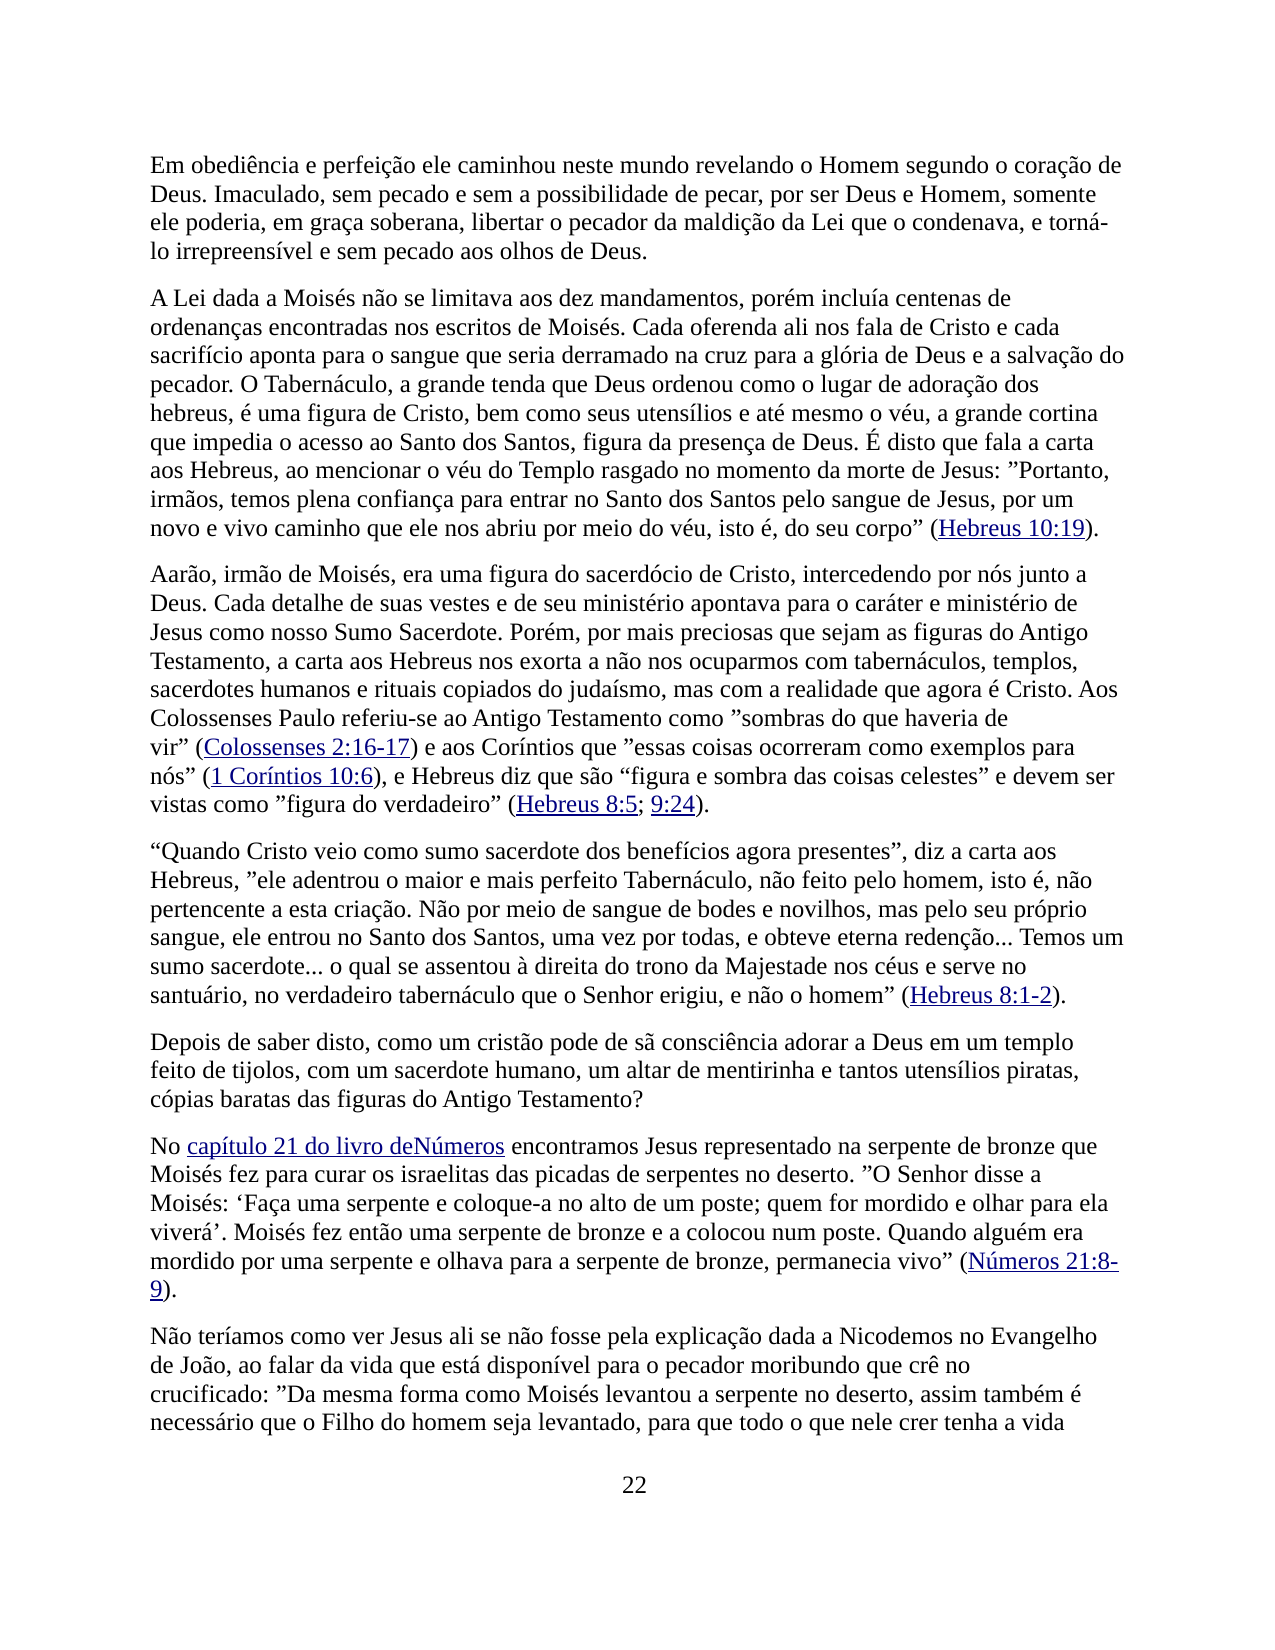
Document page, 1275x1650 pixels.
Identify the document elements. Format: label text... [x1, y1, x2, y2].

text A Lei dada a Moisés não se limitava aos dez mandamentos, porém incluía centenas de ordenanças encontradas nos escritos de Moisés. Cada oferenda ali nos fala de Cristo e cada sacrifício aponta para o sangue que seria derramado na cruz para a glória de Deus e a salvação do pecador. O Tabernáculo, a grande tenda que Deus ordenou como o lugar de adoração dos hebreus, é uma figura de Cristo, bem como seus utensílios e até mesmo o véu, a grande cortina que impedia o acesso ao Santo dos Santos, figura da presença de Deus. É disto que fala a carta aos Hebreus, ao mencionar o véu do Templo rasgado no momento da morte de Jesus: ”Portanto, irmãos, temos plena confiança para entrar no Santo dos Santos pelo sangue de Jesus, por um novo e vivo caminho que ele nos abriu por meio do véu, isto é, do seu corpo” (Hebreus 10:19). [150, 283, 1125, 542]
text Depois de saber disto, como um cristão pode de sã consciência adorar a Deus em um templo feito de tijolos, com um sacerdote humano, um altar de mentirinha e tantos utensílios piratas, cópias baratas das figuras do Antigo Testamento? [150, 1027, 1125, 1113]
text Aarão, irmão de Moisés, era uma figura do sacerdócio de Cristo, intercedendo por nós junto a Deus. Cada detalhe de suas vestes e de seu ministério apontava para o caráter e ministério de Jesus como nosso Sumo Sacerdote. Porém, por mais preciosas que sejam as figuras do Antigo Testamento, a carta aos Hebreus nos exorta a não nos ocuparmos com tabernáculos, templos, sacerdotes humanos e rituais copiados do judaísmo, mas com a realidade que agora é Cristo. Aos Colossenses Paulo referiu-se ao Antigo Testamento como ”sombras do que haveria de vir” (Colossenses 2:16-17) e aos Coríntios que ”essas coisas ocorreram como exemplos para nós” (1 Coríntios 10:6), e Hebreus diz que são “figura e sombra das coisas celestes” e devem ser vistas como ”figura do verdadeiro” (Hebreus 8:5; 9:24). [150, 559, 1125, 818]
text Não teríamos como ver Jesus ali se não fosse pela explicação dada a Nicodemos no Evangelho de João, ao falar da vida que está disponível para o pecador moribundo que crê no crucificado: ”Da mesma forma como Moisés levantou a serpente no deserto, assim também é necessário que o Filho do homem seja levantado, para que todo o que nele crer tenha a vida [150, 1321, 1125, 1436]
text No capítulo 21 do livro deNúmeros encontramos Jesus representado na serpente de bronze que Moisés fez para curar os israelitas das picadas de serpentes no deserto. ”O Senhor disse a Moisés: ‘Faça uma serpente e coloque-a no alto de um poste; quem for mordido e olhar para ela viverá’. Moisés fez então uma serpente de bronze e a colocou num poste. Quando alguém era mordido por uma serpente e olhava para a serpente de bronze, permanecia vivo” (Números 21:8-9). [150, 1131, 1125, 1303]
text Em obediência e perfeição ele caminhou neste mundo revelando o Homem segundo o coração de Deus. Imaculado, sem pecado e sem a possibilidade de pecar, por ser Deus e Homem, somente ele poderia, em graça soberana, libertar o pecador da maldição da Lei que o condenava, e torná-lo irrepreensível e sem pecado aos olhos de Deus. [150, 150, 1125, 265]
text “Quando Cristo veio como sumo sacerdote dos benefícios agora presentes”, diz a carta aos Hebreus, ”ele adentrou o maior e mais perfeito Tabernáculo, não feito pelo homem, isto é, não pertencente a esta criação. Não por meio de sangue de bodes e novilhos, mas pelo seu próprio sangue, ele entrou no Santo dos Santos, uma vez por todas, e obteve eterna redenção... Temos um sumo sacerdote... o qual se assentou à direita do trono da Majestade nos céus e serve no santuário, no verdadeiro tabernáculo que o Senhor erigiu, e não o homem” (Hebreus 8:1-2). [150, 836, 1125, 1009]
